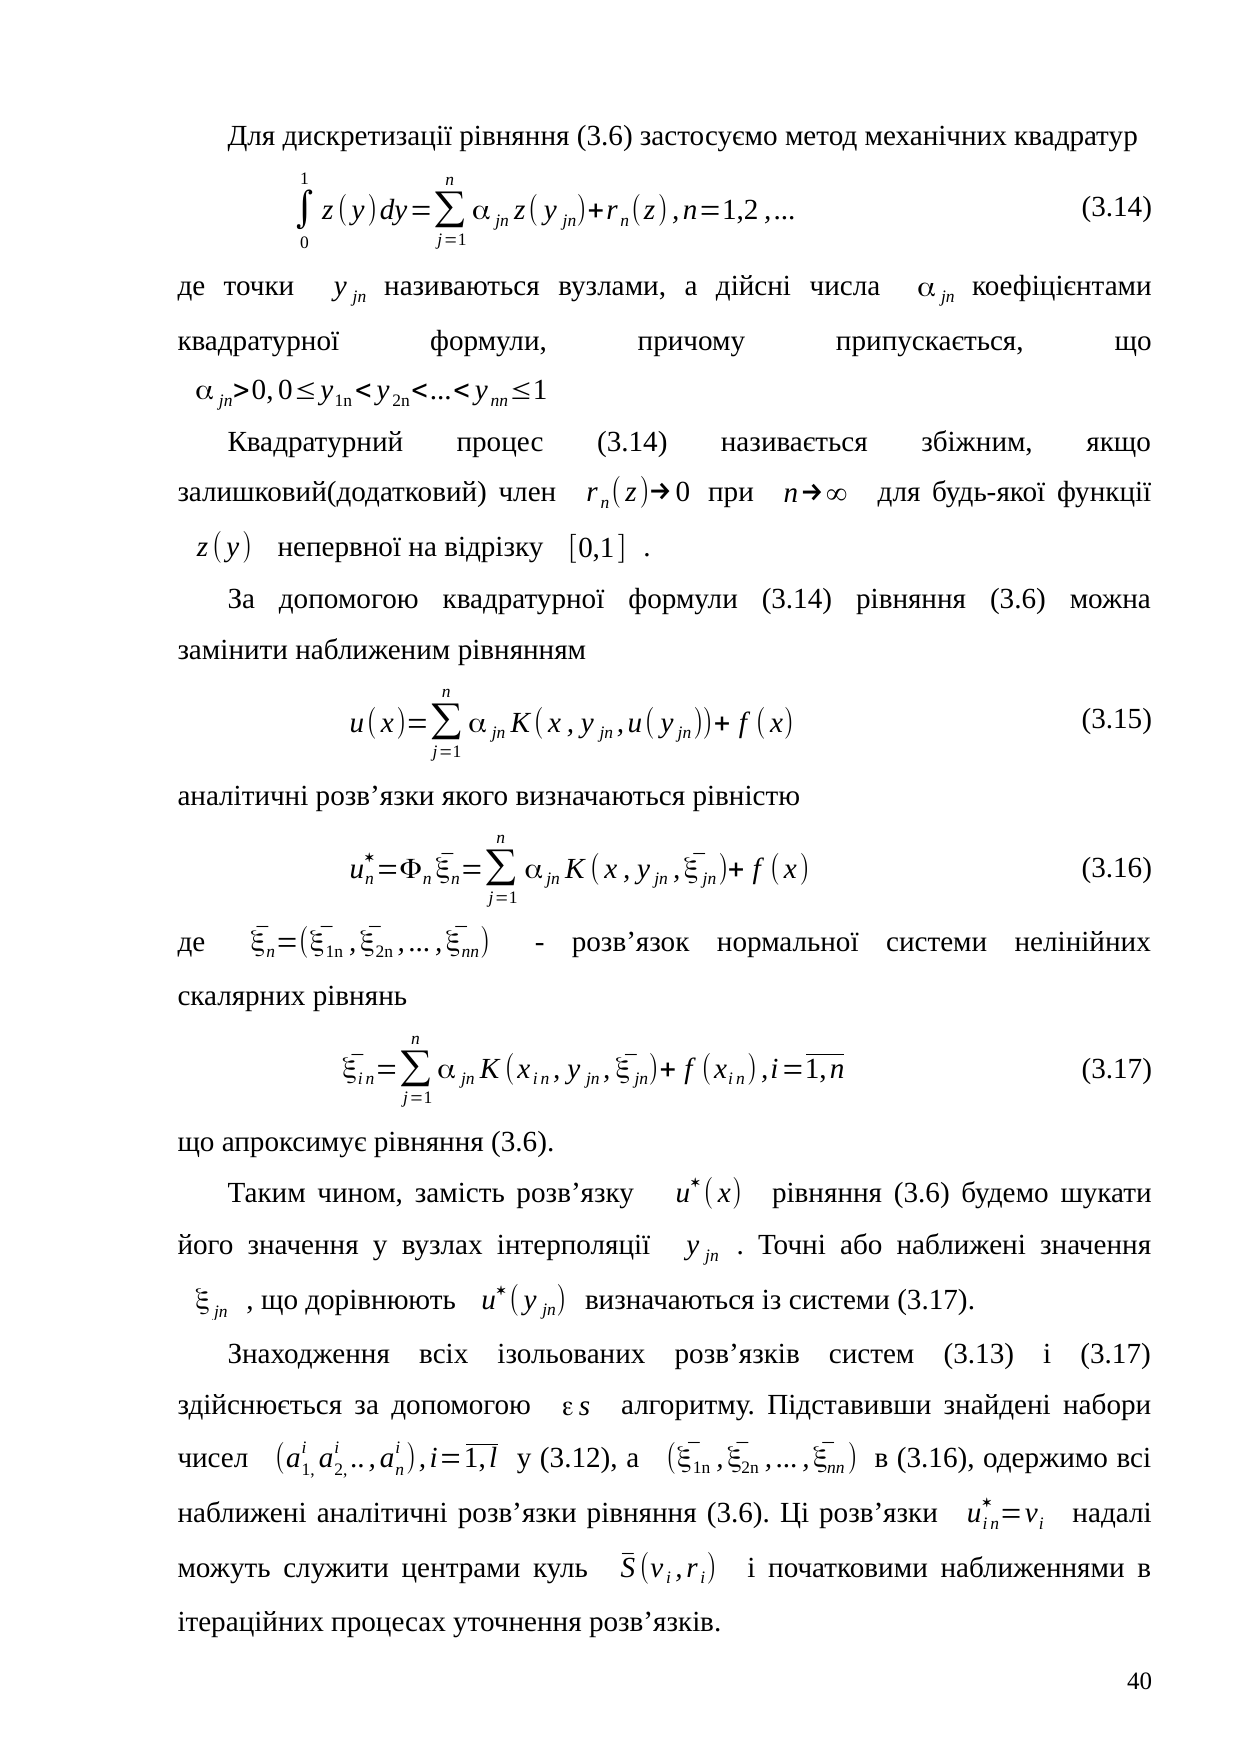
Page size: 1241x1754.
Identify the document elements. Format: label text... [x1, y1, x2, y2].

text Таким чином, замість розв’язку рівняння (3.6) будемо шукати його значення у вузлах інтерполяції . Точні або наближені значення , що дорівнюють визначаються із системи (3.17). [177, 1175, 1152, 1320]
text Квадратурний процес (3.14) називається збіжним, якщо залишковий(додатковий) член при для будь-якої функції непервної на відрізку . [177, 424, 1152, 565]
text За допомогою квадратурної формули (3.14) рівняння (3.6) можна замінити наближеним рівнянням [177, 582, 1152, 666]
text що апроксимує рівняння (3.6). [177, 1124, 1152, 1158]
text (3.15) [177, 682, 1152, 761]
text аналітичні розв’язки якого визначаються рівністю [177, 778, 1152, 811]
text де точки називаються вузлами, а дійсні числа коефіцієнтами квадратурної формули, причому припускається, що [177, 268, 1152, 410]
text Знаходження всіх ізольованих розв’язків систем (3.13) і (3.17) здійснюється за допомогою алгоритму. Підставивши знайдені набори чисел у (3.12), а в (3.16), одержимо всі наближені аналітичні розв’язки рівняння (3.6). Ці розв’язки надалі можуть служити центрами куль і початковими наближеннями в ітераційних процесах уточнення розв’язків. [177, 1337, 1152, 1638]
text де - розв’язок нормальної системи нелінійних cкалярних рівнянь [177, 924, 1152, 1012]
text (3.17) [177, 1029, 1152, 1108]
text (3.14) [177, 168, 1152, 251]
text Для дискретизації рівняння (3.6) застосуємо метод механічних квадратур [177, 118, 1152, 152]
text (3.16) [177, 828, 1152, 907]
